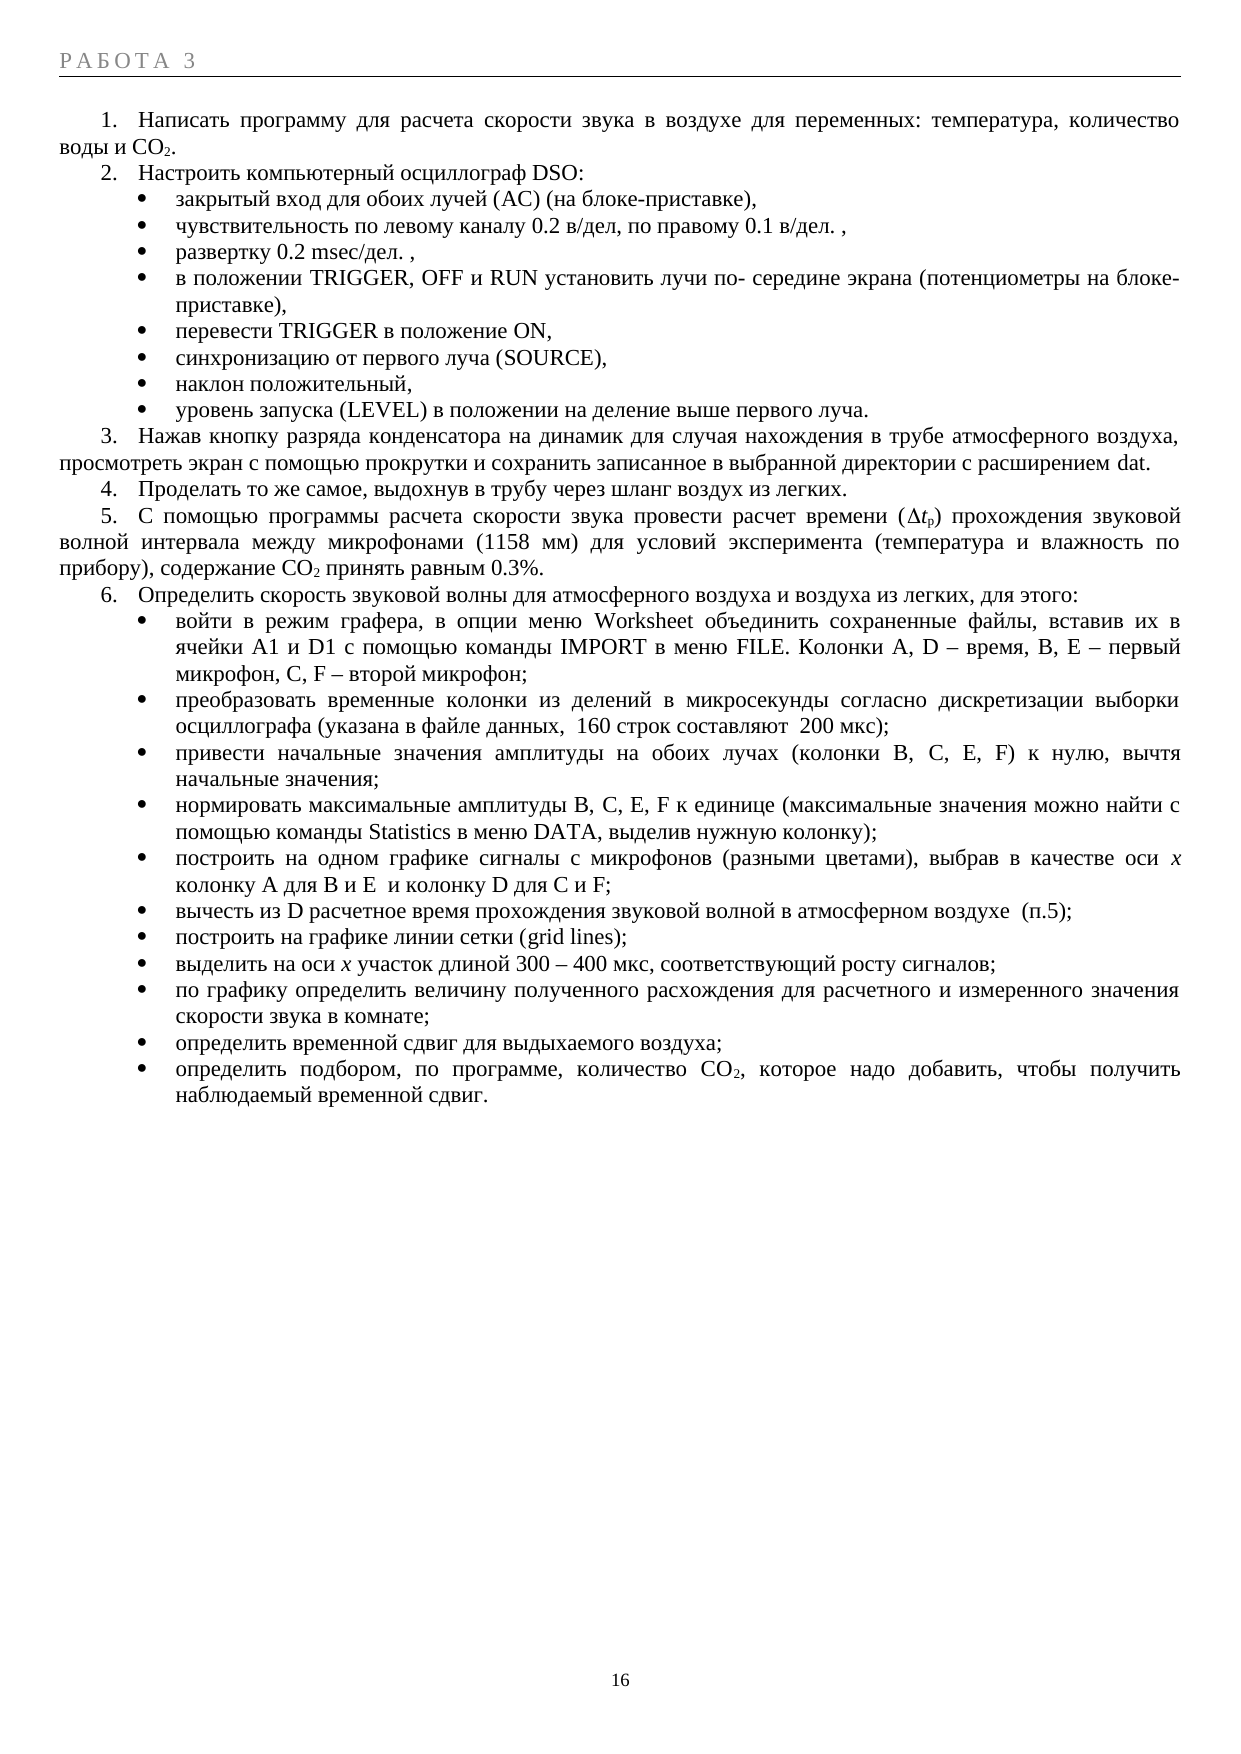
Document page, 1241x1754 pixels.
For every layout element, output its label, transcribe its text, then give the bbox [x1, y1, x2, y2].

list войти в режим графера, в опции меню Worksheet объединить сохраненные файлы, вставив их в ячейки А1 и D1 с помощью команды import в меню FILE. Колонки A, D – время, B, E – первый микрофон, C, F – второй микрофон; [138, 607, 1181, 686]
list закрытый вход для обоих лучей (AC) (на блоке-приставке), [138, 185, 1181, 212]
list по графику определить величину полученного расхождения для расчетного и измеренного значения скорости звука в комнате; [138, 976, 1181, 1029]
list развертку 0.2 msec/дел. , [138, 238, 1181, 264]
list Настроить компьютерный осциллограф DSO: [59, 159, 1181, 185]
list Написать программу для расчета скорости звука в воздухе для переменных: температура, количество воды и CO2. [59, 106, 1181, 159]
list чувствительность по левому каналу 0.2 в/дел, по правому 0.1 в/дел. , [138, 212, 1181, 238]
list синхронизацию от первого луча (SOURCE), [138, 343, 1181, 370]
list Определить скорость звуковой волны для атмосферного воздуха и воздуха из легких, для этого: [59, 581, 1181, 607]
list уровень запуска (LEVEL) в положении на деление выше первого луча. [138, 396, 1181, 423]
list наклон положительный, [138, 370, 1181, 396]
list Нажав кнопку разряда конденсатора на динамик для случая нахождения в трубе атмосферного воздуха, просмотреть экран с помощью прокрутки и сохранить записанное в выбранной директории с расширением dat. [59, 423, 1181, 475]
list С помощью программы расчета скорости звука провести расчет времени (tр) прохождения звуковой волной интервала между микрофонами (1158 мм) для условий эксперимента (температура и влажность по прибору), содержание СО2 принять равным 0.3%. [59, 502, 1181, 581]
list построить на одном графике сигналы с микрофонов (разными цветами), выбрав в качестве оси х колонку А для B и E и колонку D для С и F; [138, 844, 1181, 897]
list преобразовать временные колонки из делений в микросекунды согласно дискретизации выборки осциллографа (указана в файле данных, 160 строк составляют 200 мкс); [138, 686, 1181, 739]
list определить временной сдвиг для выдыхаемого воздуха; [138, 1029, 1181, 1055]
list перевести TRIGGER в положение ON, [138, 317, 1181, 343]
list Проделать то же самое, выдохнув в трубу через шланг воздух из легких. [59, 475, 1181, 502]
list нормировать максимальные амплитуды В, C, E, F к единице (максимальные значения можно найти с помощью команды Statistics в меню DATA, выделив нужную колонку); [138, 792, 1181, 844]
list определить подбором, по программе, количество СО2, которое надо добавить, чтобы получить наблюдаемый временной сдвиг. [138, 1055, 1181, 1108]
list привести начальные значения амплитуды на обоих лучах (колонки В, C, E, F) к нулю, вычтя начальные значения; [138, 739, 1181, 792]
list построить на графике линии сетки (grid lines); [138, 923, 1181, 950]
list выделить на оси х участок длиной 300 – 400 мкс, соответствующий росту сигналов; [138, 950, 1181, 976]
list в положении TRIGGER, OFF и RUN установить лучи по- середине экрана (потенциометры на блоке-приставке), [138, 264, 1181, 317]
list вычесть из D расчетное время прохождения звуковой волной в атмосферном воздухе (п.5); [138, 897, 1181, 923]
